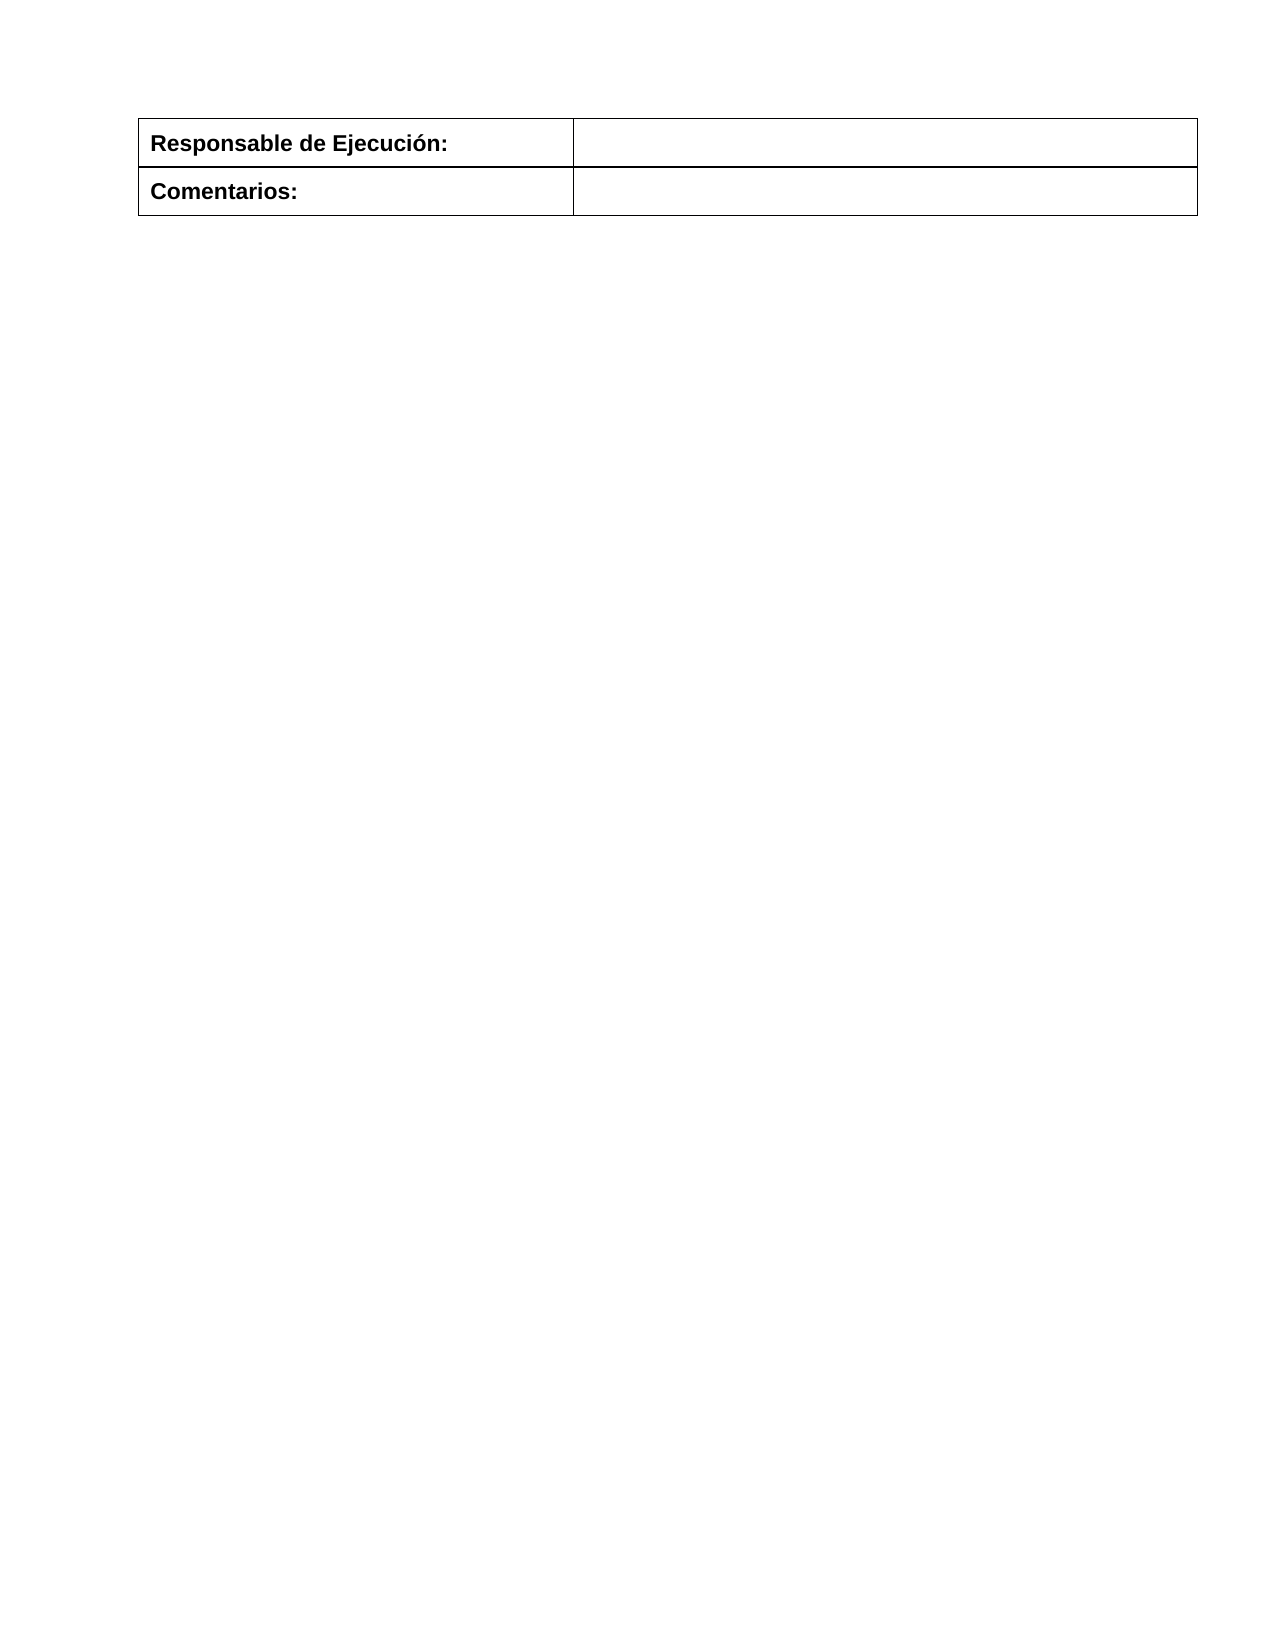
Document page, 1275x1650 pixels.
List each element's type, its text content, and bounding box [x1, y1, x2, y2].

table_cell [574, 168, 1197, 214]
table_cell [574, 119, 1197, 166]
table_cell Responsable de Ejecución: [139, 119, 573, 166]
table_cell Comentarios: [139, 168, 573, 214]
